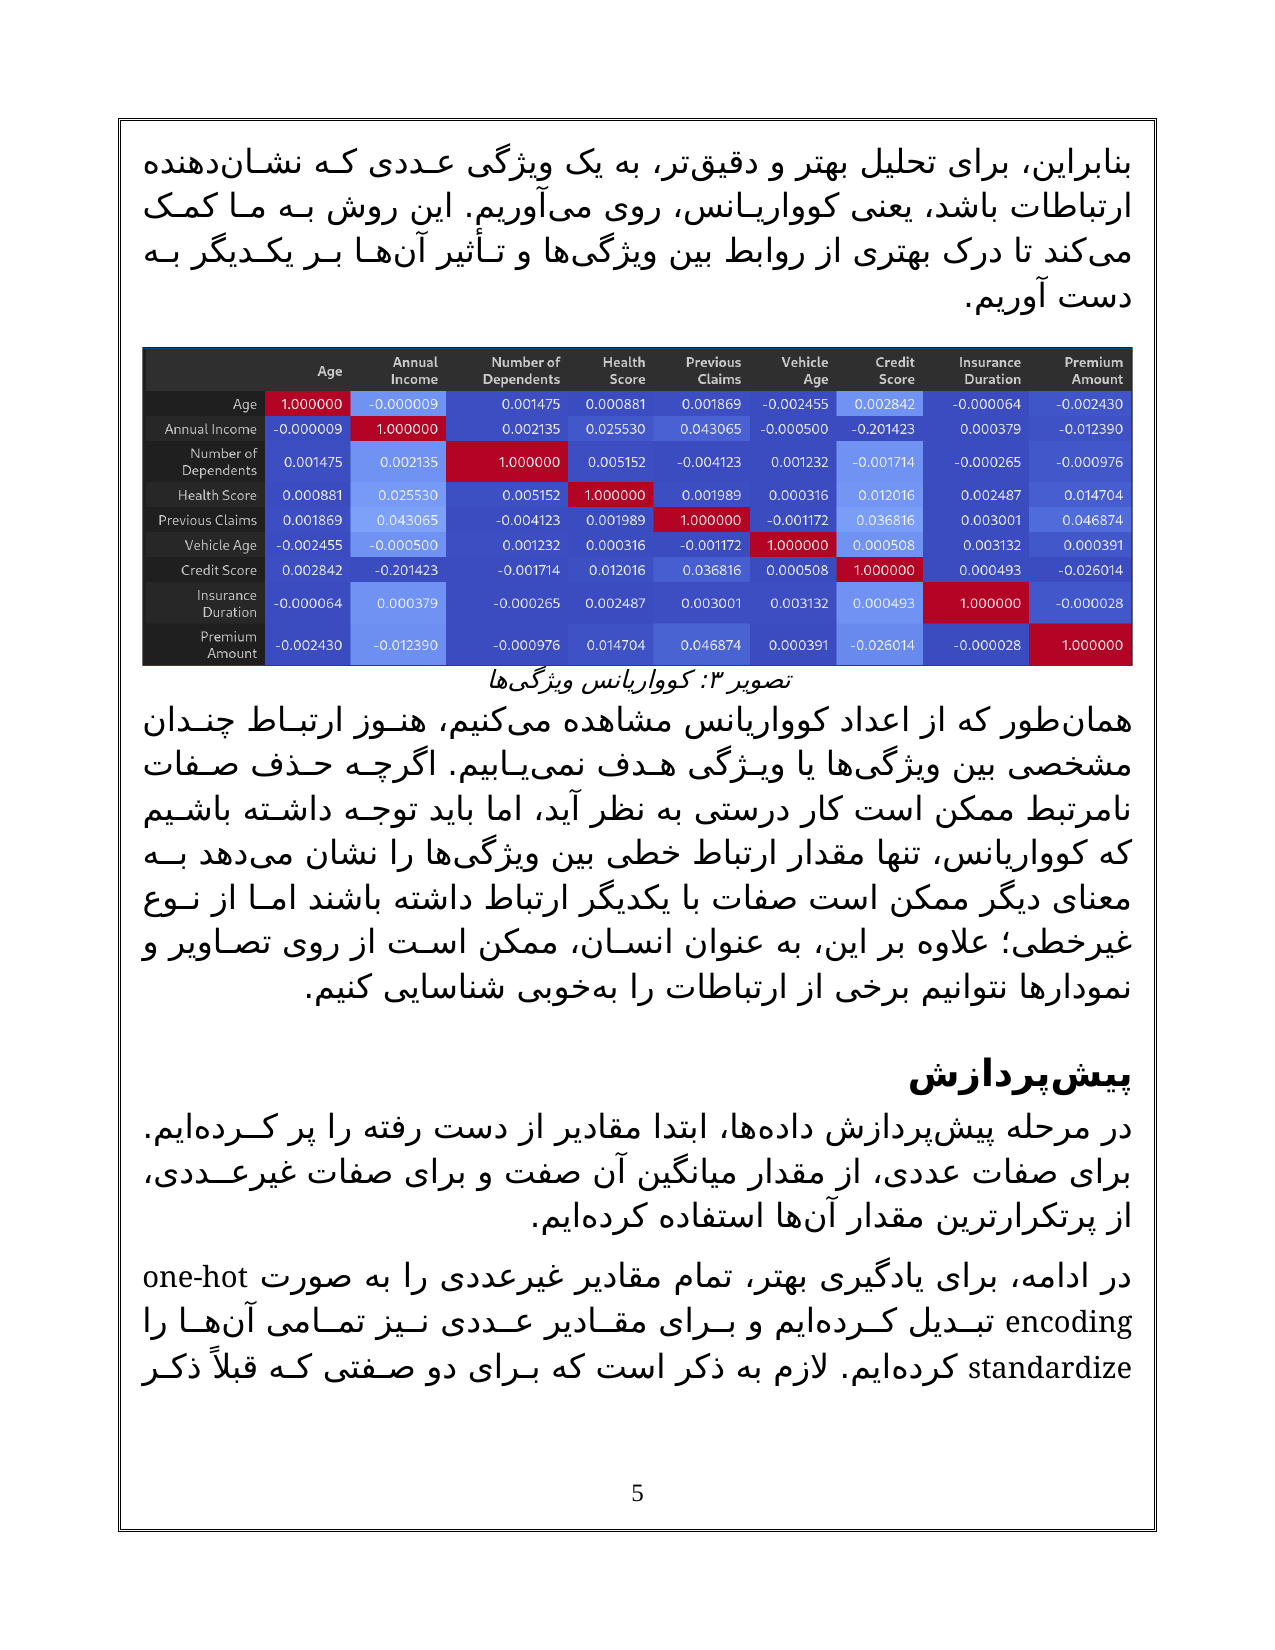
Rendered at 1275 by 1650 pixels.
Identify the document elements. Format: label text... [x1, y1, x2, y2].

text بنابراین، برای تحلیل بهتر و دقیق‌تر، به یک ویژگی عددی که نشان‌دهنده ارتباطات باشد، یعنی کوواریانس، روی می‌آوریم. این روش به ما کمک می‌کند تا درک بهتری از روابط بین ویژگی‌ها و تأثیر آن‌ها بر یکدیگر به دست آوریم. [142, 142, 1133, 315]
subtitle پیش‌پردازش [142, 1052, 1133, 1095]
text [142, 335, 1133, 347]
text در ادامه، برای یادگیری بهتر، تمام مقادیر غیرعددی را به صورت one-hot encoding تبدیل کرده‌ایم و برای مقادیر عددی نیز تمامی آن‌ها را standardize کرده‌ایم. لازم به ذکر است که برای دو صفتی که قبلاً ذکر کردیم، ابتدا لگاریتم اعمال کرده و سپس استانداردسازی را انجام داده‌ایم. [142, 1256, 1133, 1387]
text در مرحله پیش‌پردازش داده‌ها، ابتدا مقادیر از دست رفته را پر کرده‌ایم. برای صفات عددی، از مقدار میانگین آن صفت و برای صفات غیرعددی، از پرتکرارترین مقدار آن‌ها استفاده کرده‌ایم. [142, 1108, 1133, 1236]
picture [142, 347, 1133, 666]
text تصویر ۳: کوواریانس ویژگی‌‌ها [142, 666, 1133, 694]
text همان‌طور که از اعداد کوواریانس مشاهده می‌کنیم، هنوز ارتباط چندان مشخصی بین ویژگی‌ها یا ویژگی هدف نمی‌یابیم. اگرچه حذف صفات نامرتبط ممکن است کار درستی به نظر آید، اما باید توجه داشته باشیم که کوواریانس، تنها مقدار ارتباط خطی بین ویژگی‌ها را نشان می‌دهد به معنای دیگر ممکن است صفات با یکدیگر ارتباط داشته باشند اما از نوع غیرخطی؛ علاوه بر این، به عنوان انسان، ممکن است از روی تصاویر و نمودارها نتوانیم برخی از ارتباطات را به‌خوبی شناسایی کنیم. [142, 694, 1133, 1006]
